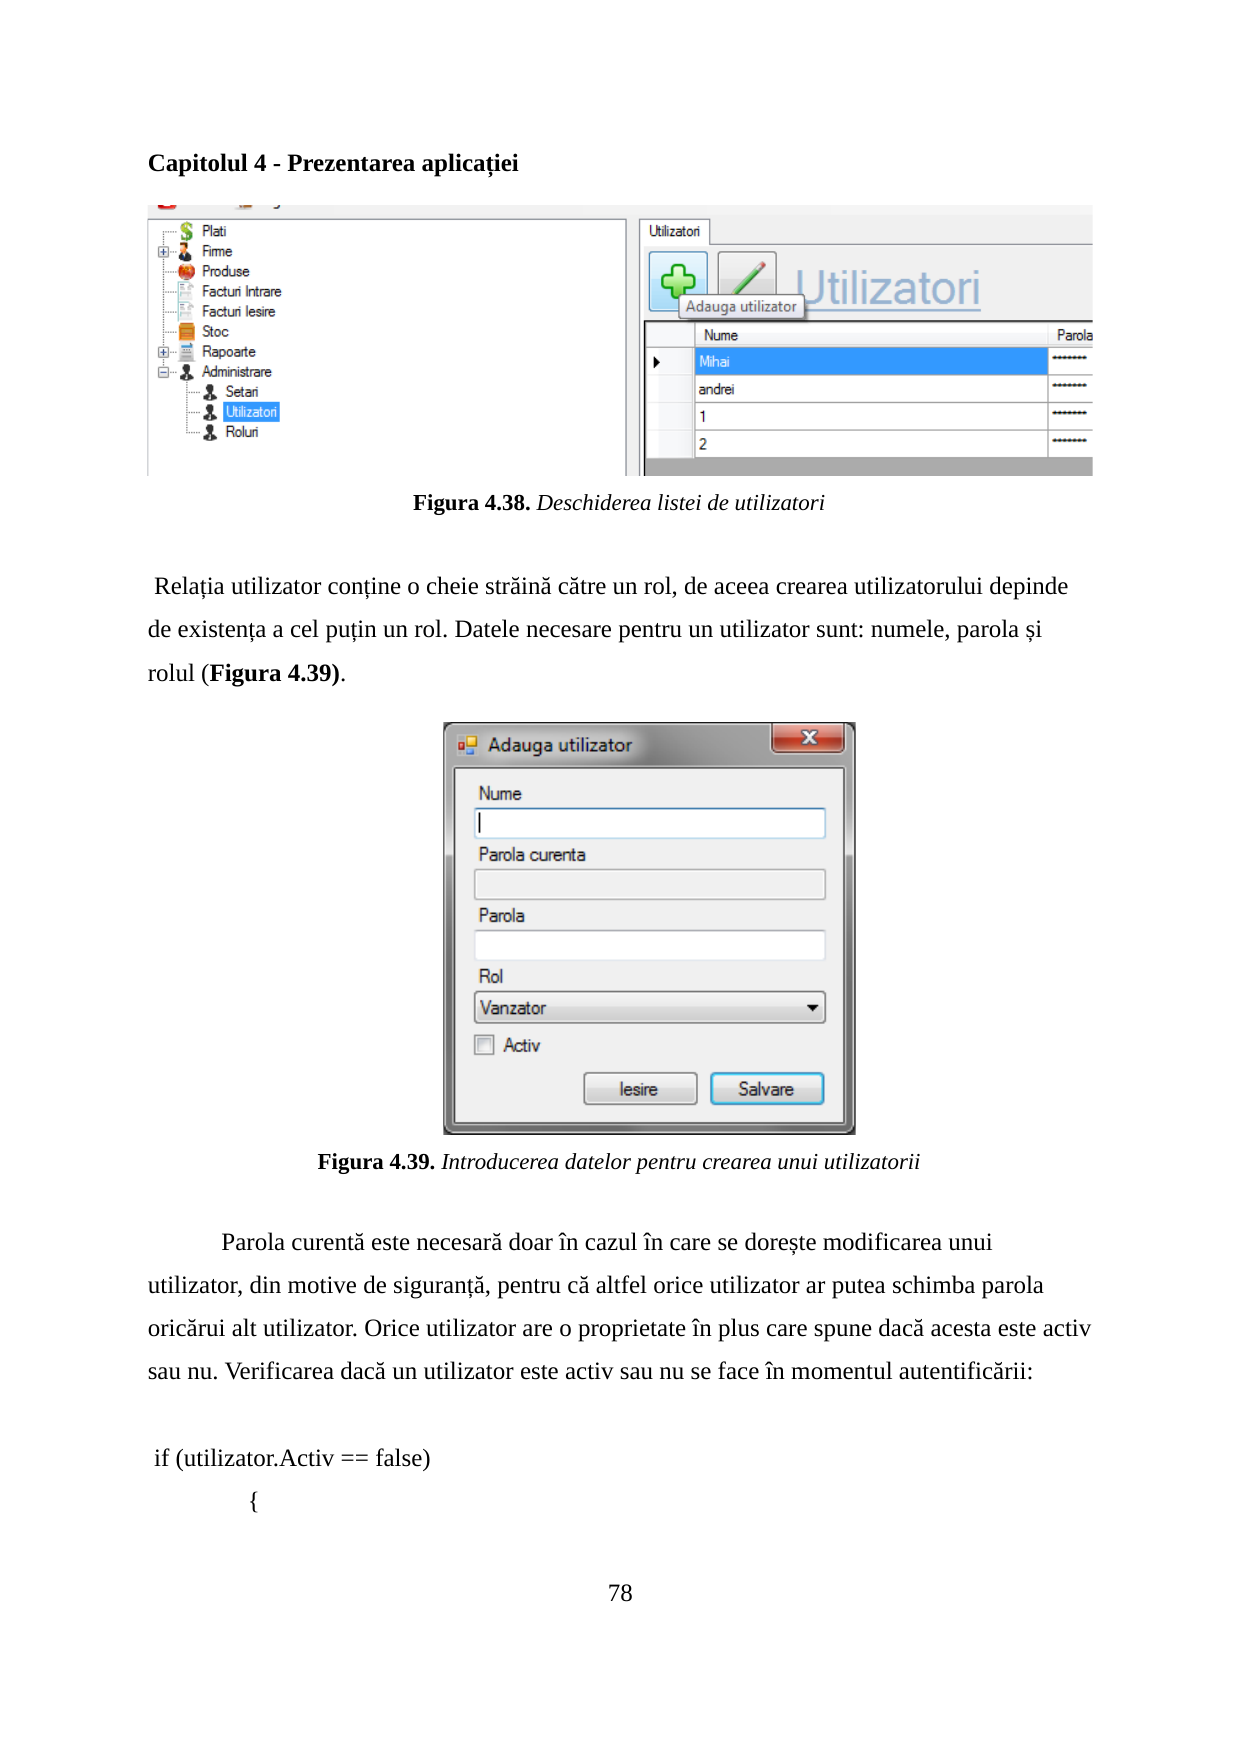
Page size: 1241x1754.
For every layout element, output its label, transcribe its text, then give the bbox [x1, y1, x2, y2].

text Figura 4.38. Deschiderea listei de utilizatori [148, 476, 1093, 515]
text { [148, 1486, 1093, 1514]
text Relația utilizator conține o cheie străină către un rol, de aceea crearea utilizatorului depinde de existența a cel puțin un rol. Datele necesare pentru un utilizator sunt: numele, parola și rolul (Figura 4.39). [148, 571, 1093, 686]
text if (utilizator.Activ == false) [148, 1443, 1093, 1471]
picture [147, 205, 1093, 476]
text Parola curentă este necesară doar în cazul în care se dorește modificarea unui utilizator, din motive de siguranță, pentru că altfel orice utilizator ar putea schimba parola oricărui alt utilizator. Orice utilizator are o proprietate în plus care spune dacă acesta este activ sau nu. Verificarea dacă un utilizator este activ sau nu se face în momentul autentificării: [148, 1227, 1093, 1385]
picture [443, 722, 856, 1135]
text Figura 4.39. Introducerea datelor pentru crearea unui utilizatorii [148, 701, 1093, 1174]
